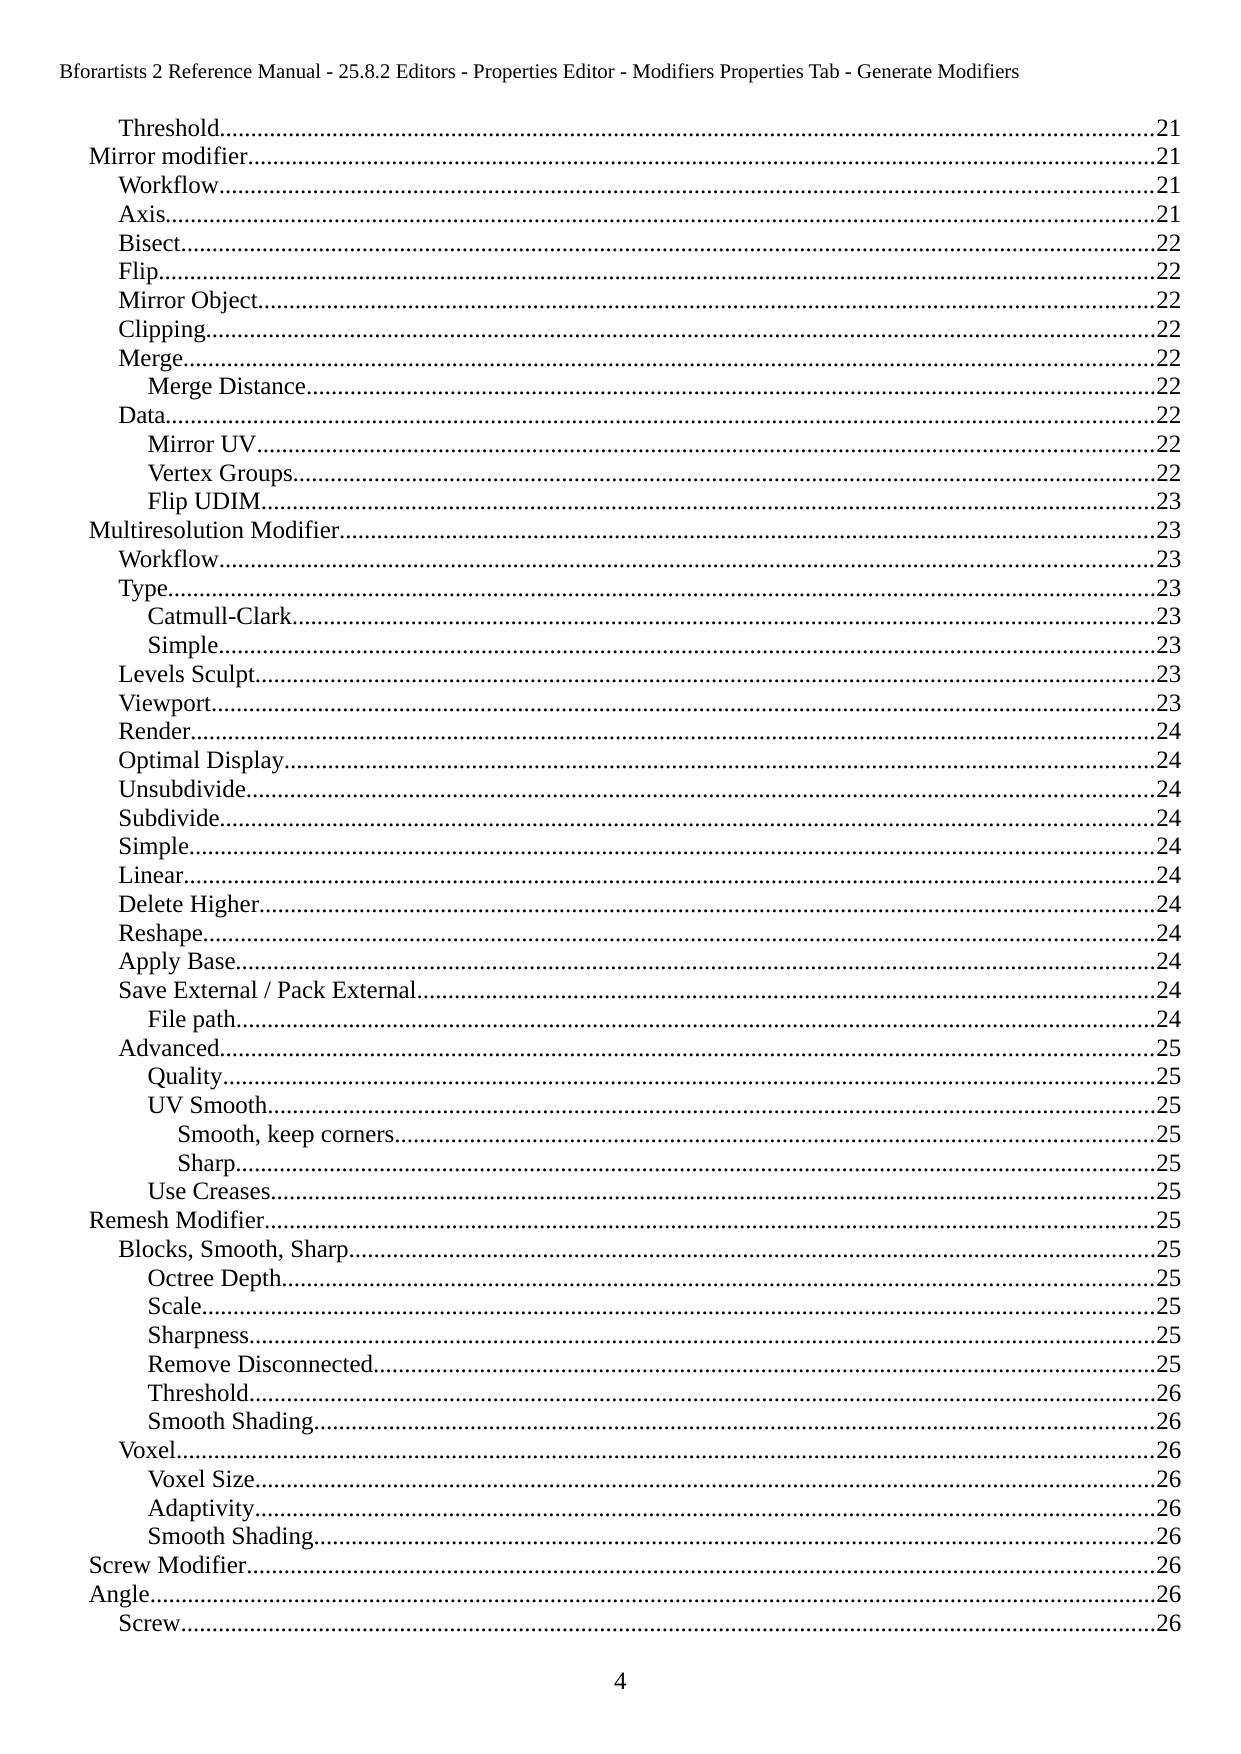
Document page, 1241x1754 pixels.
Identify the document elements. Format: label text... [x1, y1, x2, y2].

text Blocks, Smooth, Sharp 25 [118, 1234, 1181, 1263]
text Unsubdivide 24 [118, 774, 1181, 803]
text Type 23 [118, 573, 1181, 601]
text Vertex Groups 22 [147, 458, 1181, 486]
text Multiresolution Modifier 23 [88, 515, 1181, 544]
text Merge Distance 22 [147, 371, 1181, 400]
text Subdivide 24 [118, 803, 1181, 831]
text Adaptivity 26 [147, 1493, 1181, 1521]
text Save External / Pack External 24 [118, 975, 1181, 1004]
text Axis 21 [118, 199, 1181, 228]
text Threshold 26 [147, 1378, 1181, 1406]
text Angle 26 [88, 1579, 1181, 1608]
text UV Smooth 25 [147, 1090, 1181, 1119]
text Workflow 23 [118, 544, 1181, 573]
text Screw Modifier 26 [88, 1550, 1181, 1579]
text Mirror modifier 21 [88, 141, 1181, 170]
text Apply Base 24 [118, 946, 1181, 975]
text Catmull-Clark 23 [147, 601, 1181, 630]
text Viewport 23 [118, 688, 1181, 716]
text Smooth Shading 26 [147, 1521, 1181, 1550]
text Delete Higher 24 [118, 889, 1181, 918]
text Merge 22 [118, 343, 1181, 371]
text Simple 24 [118, 831, 1181, 860]
text Remove Disconnected 25 [147, 1349, 1181, 1378]
text Voxel 26 [118, 1435, 1181, 1464]
text Remesh Modifier 25 [88, 1205, 1181, 1234]
text Screw 26 [118, 1608, 1181, 1636]
text Render 24 [118, 716, 1181, 745]
text Mirror UV 22 [147, 429, 1181, 458]
text Clipping 22 [118, 314, 1181, 343]
text Quality 25 [147, 1061, 1181, 1090]
text Octree Depth 25 [147, 1263, 1181, 1291]
text Simple 23 [147, 630, 1181, 659]
text Mirror Object 22 [118, 285, 1181, 314]
text Sharpness 25 [147, 1320, 1181, 1349]
text Use Creases 25 [147, 1176, 1181, 1205]
text Levels Sculpt 23 [118, 659, 1181, 688]
text Bisect 22 [118, 228, 1181, 256]
text Scale 25 [147, 1291, 1181, 1320]
text Smooth, keep corners 25 [177, 1119, 1181, 1148]
text Reshape 24 [118, 918, 1181, 946]
text Workflow 21 [118, 170, 1181, 199]
text Linear 24 [118, 860, 1181, 889]
text Voxel Size 26 [147, 1464, 1181, 1493]
text Optimal Display 24 [118, 745, 1181, 774]
text Data 22 [118, 400, 1181, 429]
text Smooth Shading 26 [147, 1406, 1181, 1435]
text Advanced 25 [118, 1033, 1181, 1061]
text Flip UDIM 23 [147, 486, 1181, 515]
text Sharp 25 [177, 1148, 1181, 1176]
text File path 24 [147, 1004, 1181, 1033]
text Flip 22 [118, 256, 1181, 285]
text Threshold 21 [118, 113, 1181, 141]
